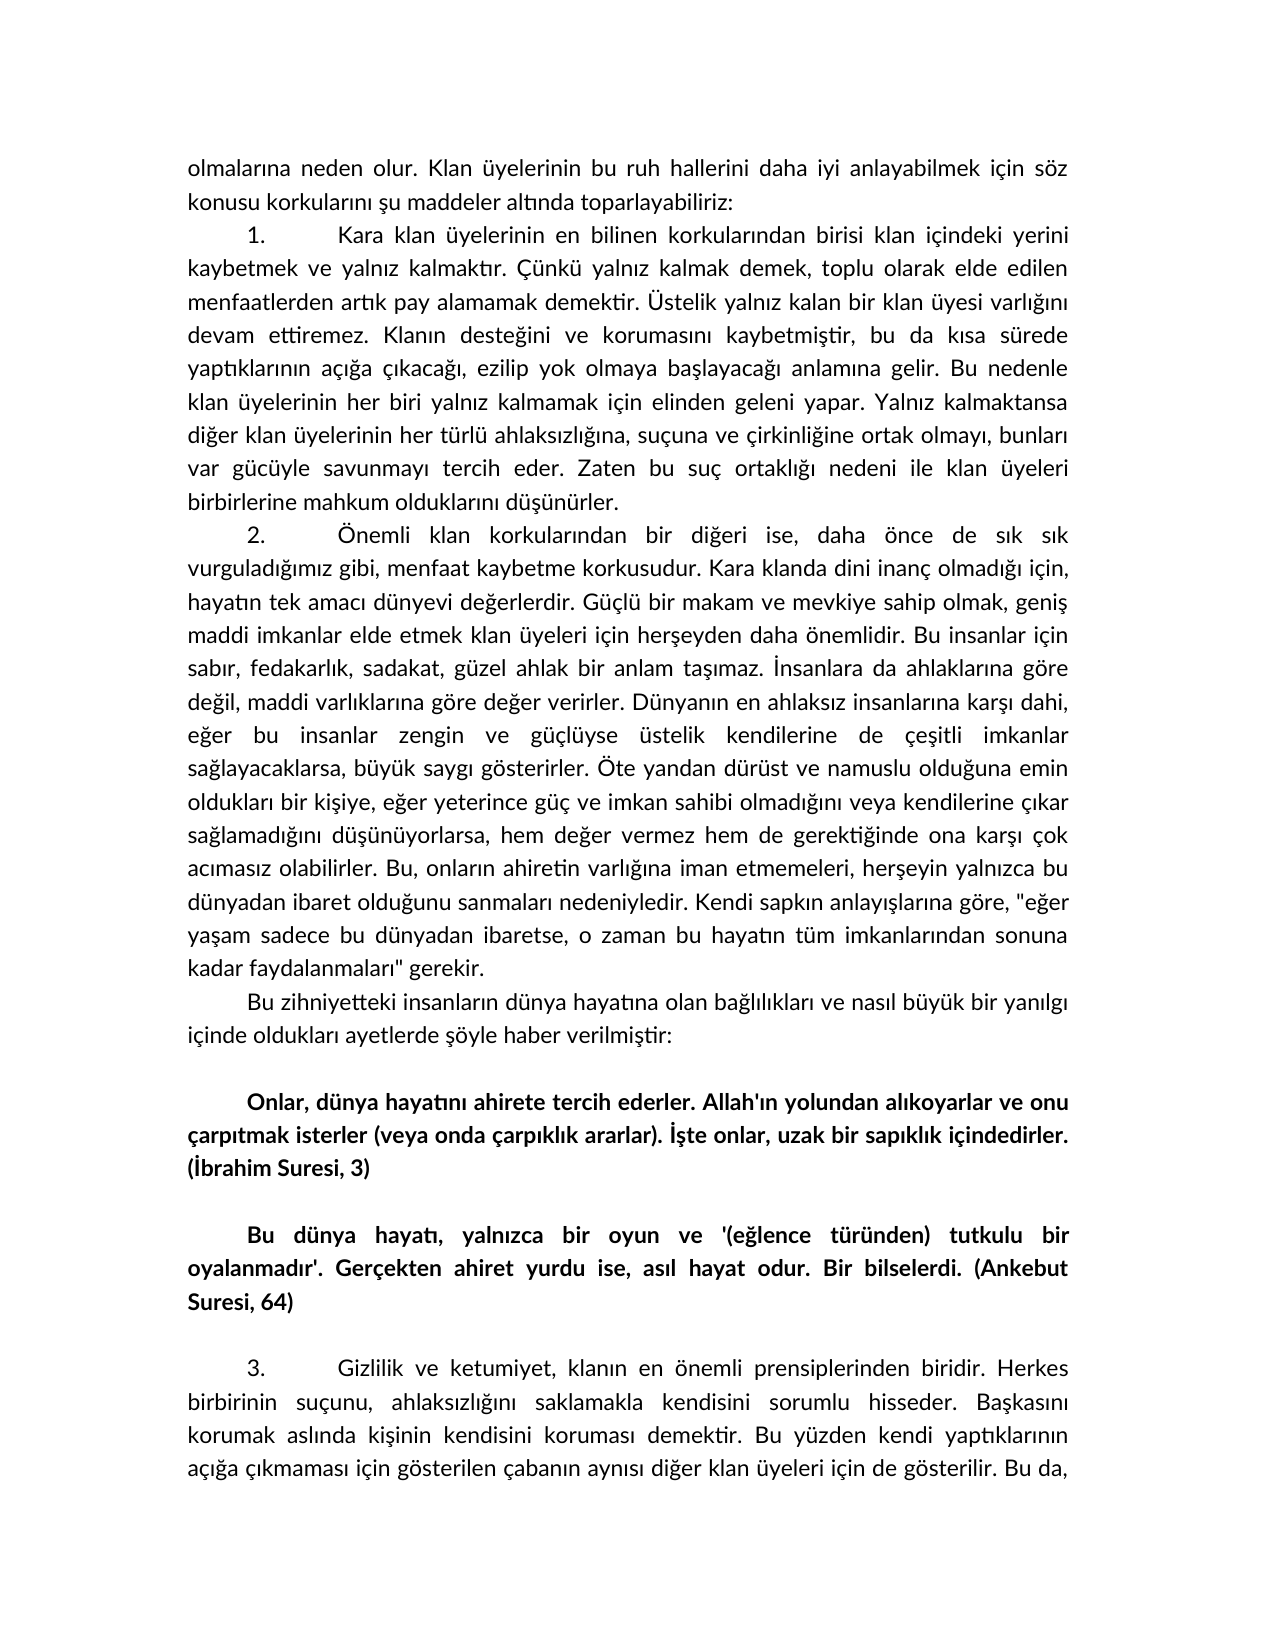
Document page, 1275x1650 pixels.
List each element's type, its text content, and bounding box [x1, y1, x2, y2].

text 1. Kara klan üyelerinin en bilinen korkularından birisi klan içindeki yerini kaybetmek ve yalnız kalmaktır. Çünkü yalnız kalmak demek, toplu olarak elde edilen menfaatlerden artık pay alamamak demektir. Üstelik yalnız kalan bir klan üyesi varlığını devam ettiremez. Klanın desteğini ve korumasını kaybetmiştir, bu da kısa sürede yaptıklarının açığa çıkacağı, ezilip yok olmaya başlayacağı anlamına gelir. Bu nedenle klan üyelerinin her biri yalnız kalmamak için elinden geleni yapar. Yalnız kalmaktansa diğer klan üyelerinin her türlü ahlaksızlığına, suçuna ve çirkinliğine ortak olmayı, bunları var gücüyle savunmayı tercih eder. Zaten bu suç ortaklığı nedeni ile klan üyeleri birbirlerine mahkum olduklarını düşünürler. [187, 217, 1070, 517]
text 2. Önemli klan korkularından bir diğeri ise, daha önce de sık sık vurguladığımız gibi, menfaat kaybetme korkusudur. Kara klanda dini inanç olmadığı için, hayatın tek amacı dünyevi değerlerdir. Güçlü bir makam ve mevkiye sahip olmak, geniş maddi imkanlar elde etmek klan üyeleri için herşeyden daha önemlidir. Bu insanlar için sabır, fedakarlık, sadakat, güzel ahlak bir anlam taşımaz. İnsanlara da ahlaklarına göre değil, maddi varlıklarına göre değer verirler. Dünyanın en ahlaksız insanlarına karşı dahi, eğer bu insanlar zengin ve güçlüyse üstelik kendilerine de çeşitli imkanlar sağlayacaklarsa, büyük saygı gösterirler. Öte yandan dürüst ve namuslu olduğuna emin oldukları bir kişiye, eğer yeterince güç ve imkan sahibi olmadığını veya kendilerine çıkar sağlamadığını düşünüyorlarsa, hem değer vermez hem de gerektiğinde ona karşı çok acımasız olabilirler. Bu, onların ahiretin varlığına iman etmemeleri, herşeyin yalnızca bu dünyadan ibaret olduğunu sanmaları nedeniyledir. Kendi sapkın anlayışlarına göre, "eğer yaşam sadece bu dünyadan ibaretse, o zaman bu hayatın tüm imkanlarından sonuna kadar faydalanmaları" gerekir. [187, 517, 1070, 983]
text Bu dünya hayatı, yalnızca bir oyun ve '(eğlence türünden) tutkulu bir oyalanmadır'. Gerçekten ahiret yurdu ise, asıl hayat odur. Bir bilselerdi. (Ankebut Suresi, 64) [187, 1217, 1070, 1317]
text Bu zihniyetteki insanların dünya hayatına olan bağlılıkları ve nasıl büyük bir yanılgı içinde oldukları ayetlerde şöyle haber verilmiştir: [187, 983, 1070, 1050]
text Onlar, dünya hayatını ahirete tercih ederler. Allah'ın yolundan alıkoyarlar ve onu çarpıtmak isterler (veya onda çarpıklık ararlar). İşte onlar, uzak bir sapıklık içindedirler. (İbrahim Suresi, 3) [187, 1083, 1070, 1183]
text 3. Gizlilik ve ketumiyet, klanın en önemli prensiplerinden biridir. Herkes birbirinin suçunu, ahlaksızlığını saklamakla kendisini sorumlu hisseder. Başkasını korumak aslında kişinin kendisini koruması demektir. Bu yüzden kendi yaptıklarının açığa çıkmaması için gösterilen çabanın aynısı diğer klan üyeleri için de gösterilir. Bu da, [187, 1350, 1070, 1483]
text olmalarına neden olur. Klan üyelerinin bu ruh hallerini daha iyi anlayabilmek için söz konusu korkularını şu maddeler altında toparlayabiliriz: [187, 150, 1070, 217]
